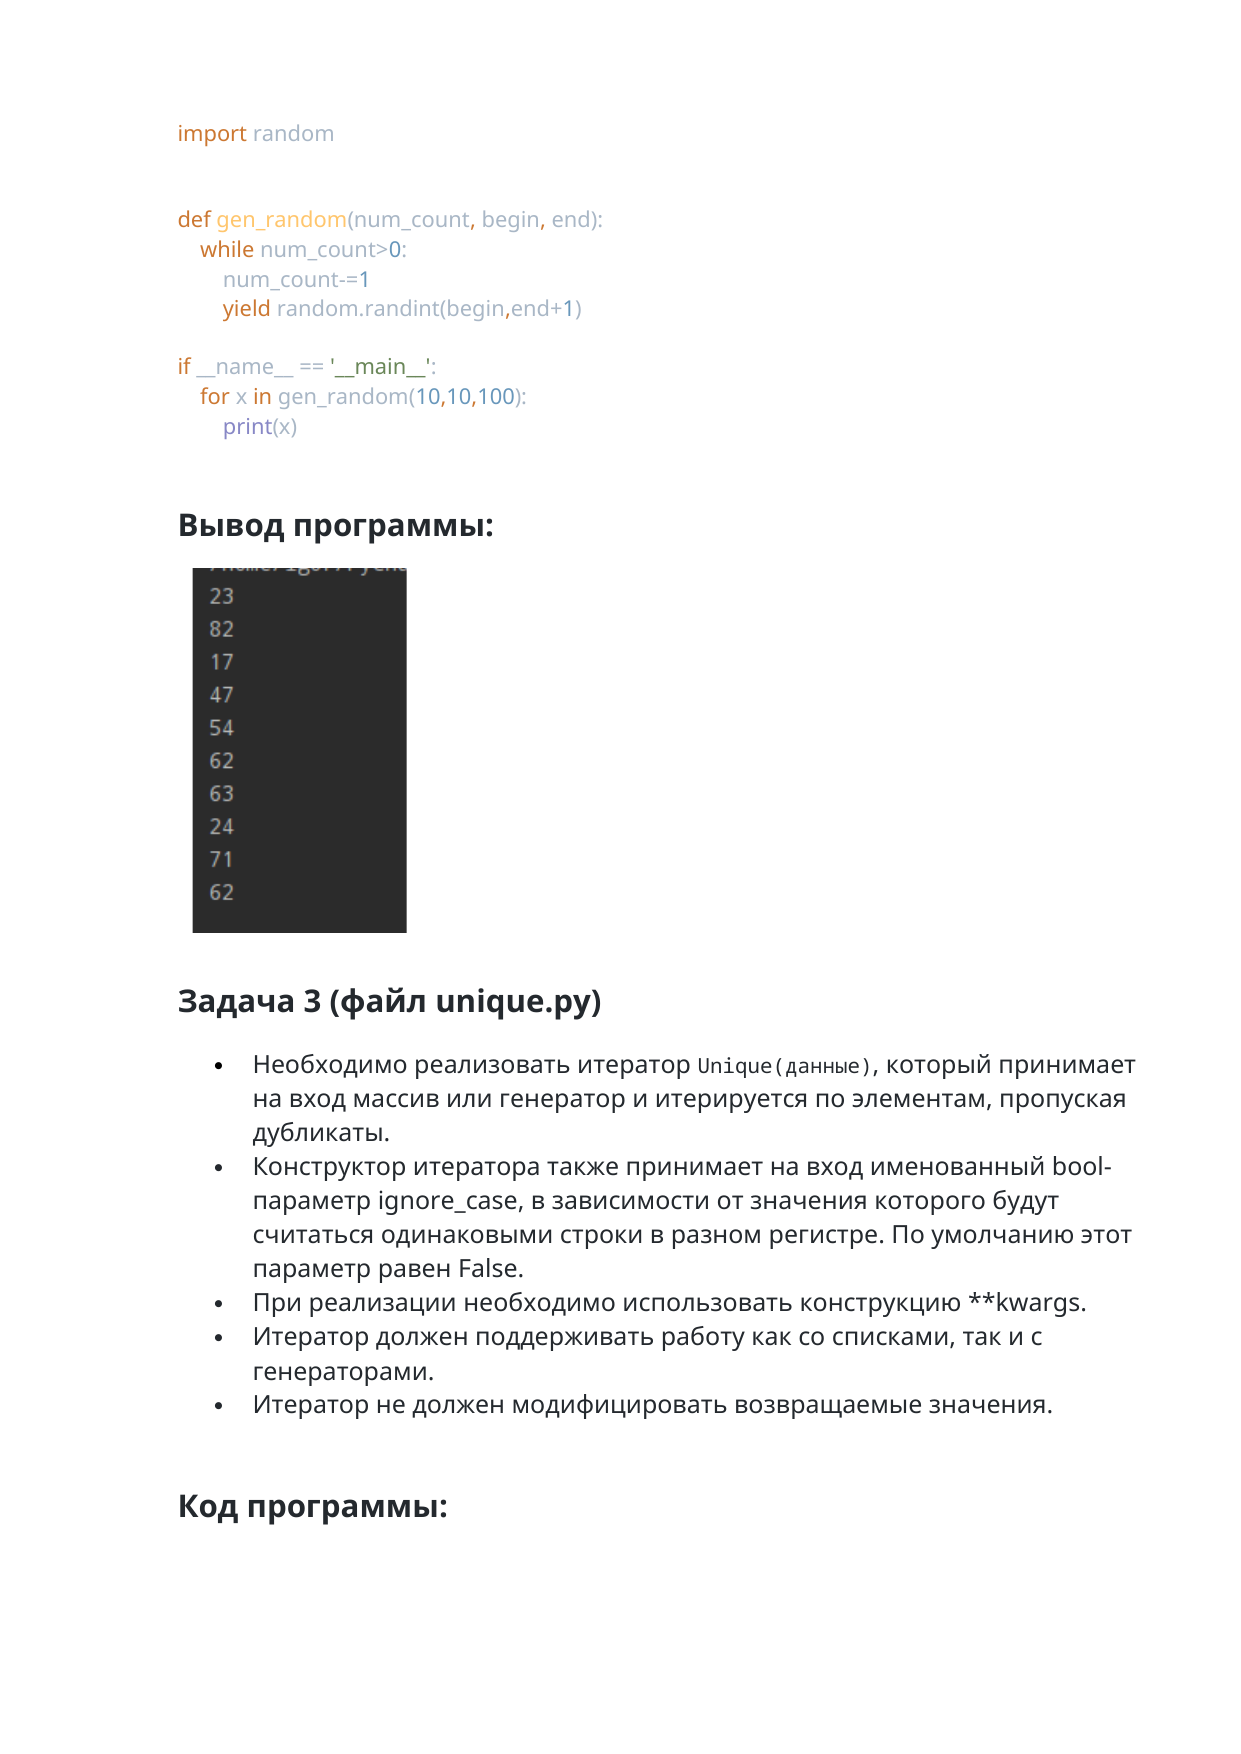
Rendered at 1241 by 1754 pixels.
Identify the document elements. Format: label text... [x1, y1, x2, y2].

picture [192, 568, 407, 933]
list Итератор не должен модифицировать возвращаемые значения. [215, 1387, 1152, 1421]
subtitle Вывод программы: [177, 503, 1152, 546]
list Необходимо реализовать итератор Unique(данные), который принимает на вход массив или генератор и итерируется по элементам, пропуская дубликаты. [215, 1047, 1152, 1149]
list Итератор должен поддерживать работу как со списками, так и с генераторами. [215, 1319, 1152, 1387]
subtitle import random def gen_random(num_count, begin, end): while num_count>0: num_count-=1 yield random.randint(begin,end+1) if __name__ == '__main__': for x in gen_random(10,10,100): print(x) [177, 118, 1152, 441]
subtitle Код программы: [177, 1484, 1152, 1526]
list При реализации необходимо использовать конструкцию **kwargs. [215, 1285, 1152, 1319]
subtitle Задача 3 (файл unique.py) [177, 979, 1152, 1022]
list Конструктор итератора также принимает на вход именованный bool-параметр ignore_case, в зависимости от значения которого будут считаться одинаковыми строки в разном регистре. По умолчанию этот параметр равен False. [215, 1149, 1152, 1285]
